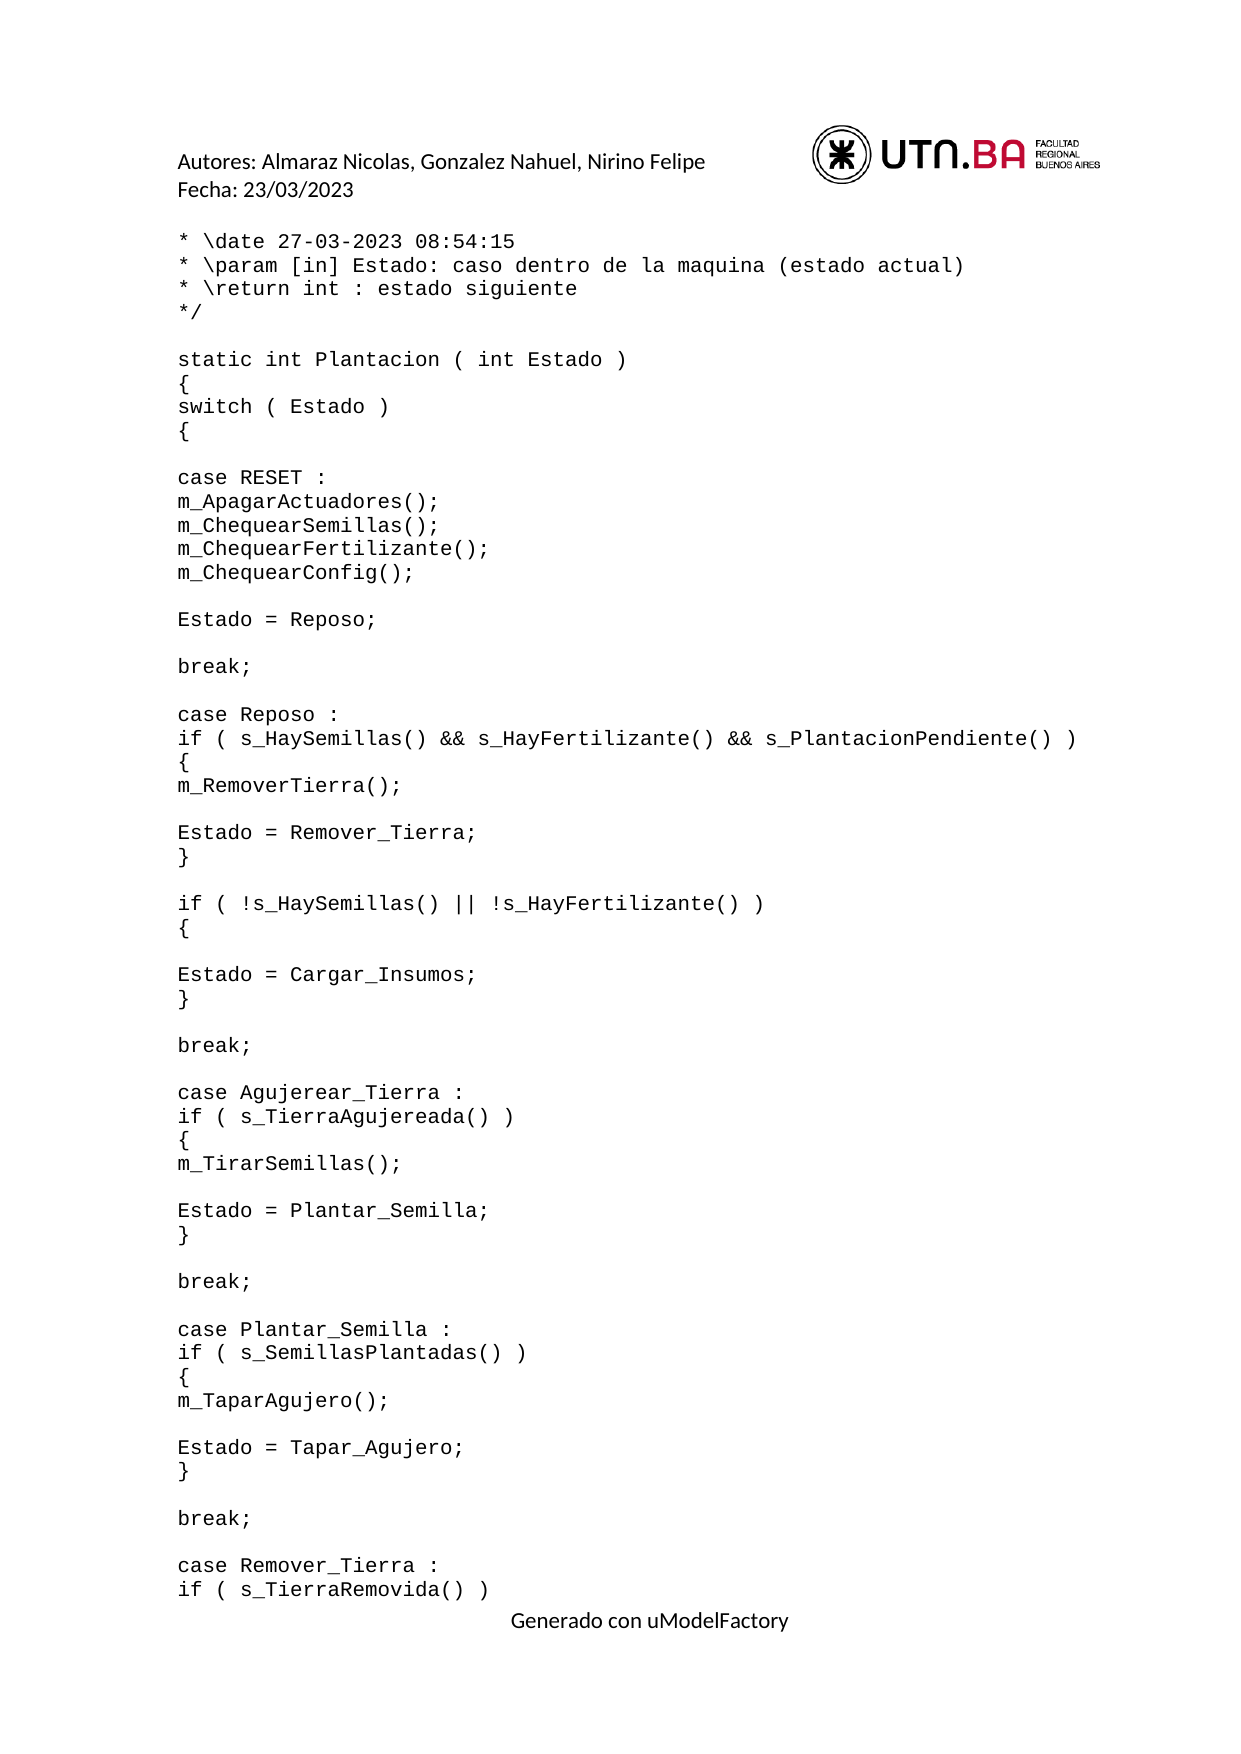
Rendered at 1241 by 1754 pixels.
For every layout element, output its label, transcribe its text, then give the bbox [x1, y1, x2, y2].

text if ( s_SemillasPlantadas() ) [177, 1342, 1122, 1366]
text Estado = Reposo; [177, 609, 1122, 633]
text m_TirarSemillas(); [177, 1153, 1122, 1177]
text Estado = Remover_Tierra; [177, 822, 1122, 846]
text break; [177, 1508, 1122, 1531]
text Estado = Tapar_Agujero; [177, 1437, 1122, 1461]
text Estado = Cargar_Insumos; [177, 964, 1122, 988]
text * \return int : estado siguiente [177, 278, 1122, 302]
text Estado = Plantar_Semilla; [177, 1200, 1122, 1224]
text { [177, 751, 1122, 775]
text { [177, 917, 1122, 940]
text { [177, 1129, 1122, 1153]
text { [177, 373, 1122, 396]
text if ( s_TierraRemovida() ) [177, 1579, 1122, 1602]
text { [177, 420, 1122, 444]
text switch ( Estado ) [177, 396, 1122, 420]
text m_ChequearConfig(); [177, 562, 1122, 586]
text * \date 27-03-2023 08:54:15 [177, 231, 1122, 254]
text } [177, 1224, 1122, 1248]
picture [798, 118, 1122, 190]
text m_TaparAgujero(); [177, 1389, 1122, 1413]
text m_ChequearSemillas(); [177, 515, 1122, 538]
text break; [177, 1035, 1122, 1058]
text break; [177, 657, 1122, 680]
text } [177, 846, 1122, 869]
text if ( s_HaySemillas() && s_HayFertilizante() && s_PlantacionPendiente() ) [177, 727, 1122, 751]
text if ( s_TierraAgujereada() ) [177, 1106, 1122, 1129]
text m_ChequearFertilizante(); [177, 538, 1122, 562]
text case Reposo : [177, 704, 1122, 727]
text break; [177, 1271, 1122, 1295]
text m_RemoverTierra(); [177, 775, 1122, 798]
text } [177, 1461, 1122, 1484]
text if ( !s_HaySemillas() || !s_HayFertilizante() ) [177, 893, 1122, 917]
text * \param [in] Estado: caso dentro de la maquina (estado actual) [177, 254, 1122, 278]
text case RESET : [177, 467, 1122, 491]
text { [177, 1366, 1122, 1389]
text m_ApagarActuadores(); [177, 491, 1122, 515]
text case Plantar_Semilla : [177, 1319, 1122, 1342]
text } [177, 988, 1122, 1011]
text */ [177, 302, 1122, 326]
text case Agujerear_Tierra : [177, 1082, 1122, 1106]
text case Remover_Tierra : [177, 1555, 1122, 1579]
text static int Plantacion ( int Estado ) [177, 349, 1122, 373]
